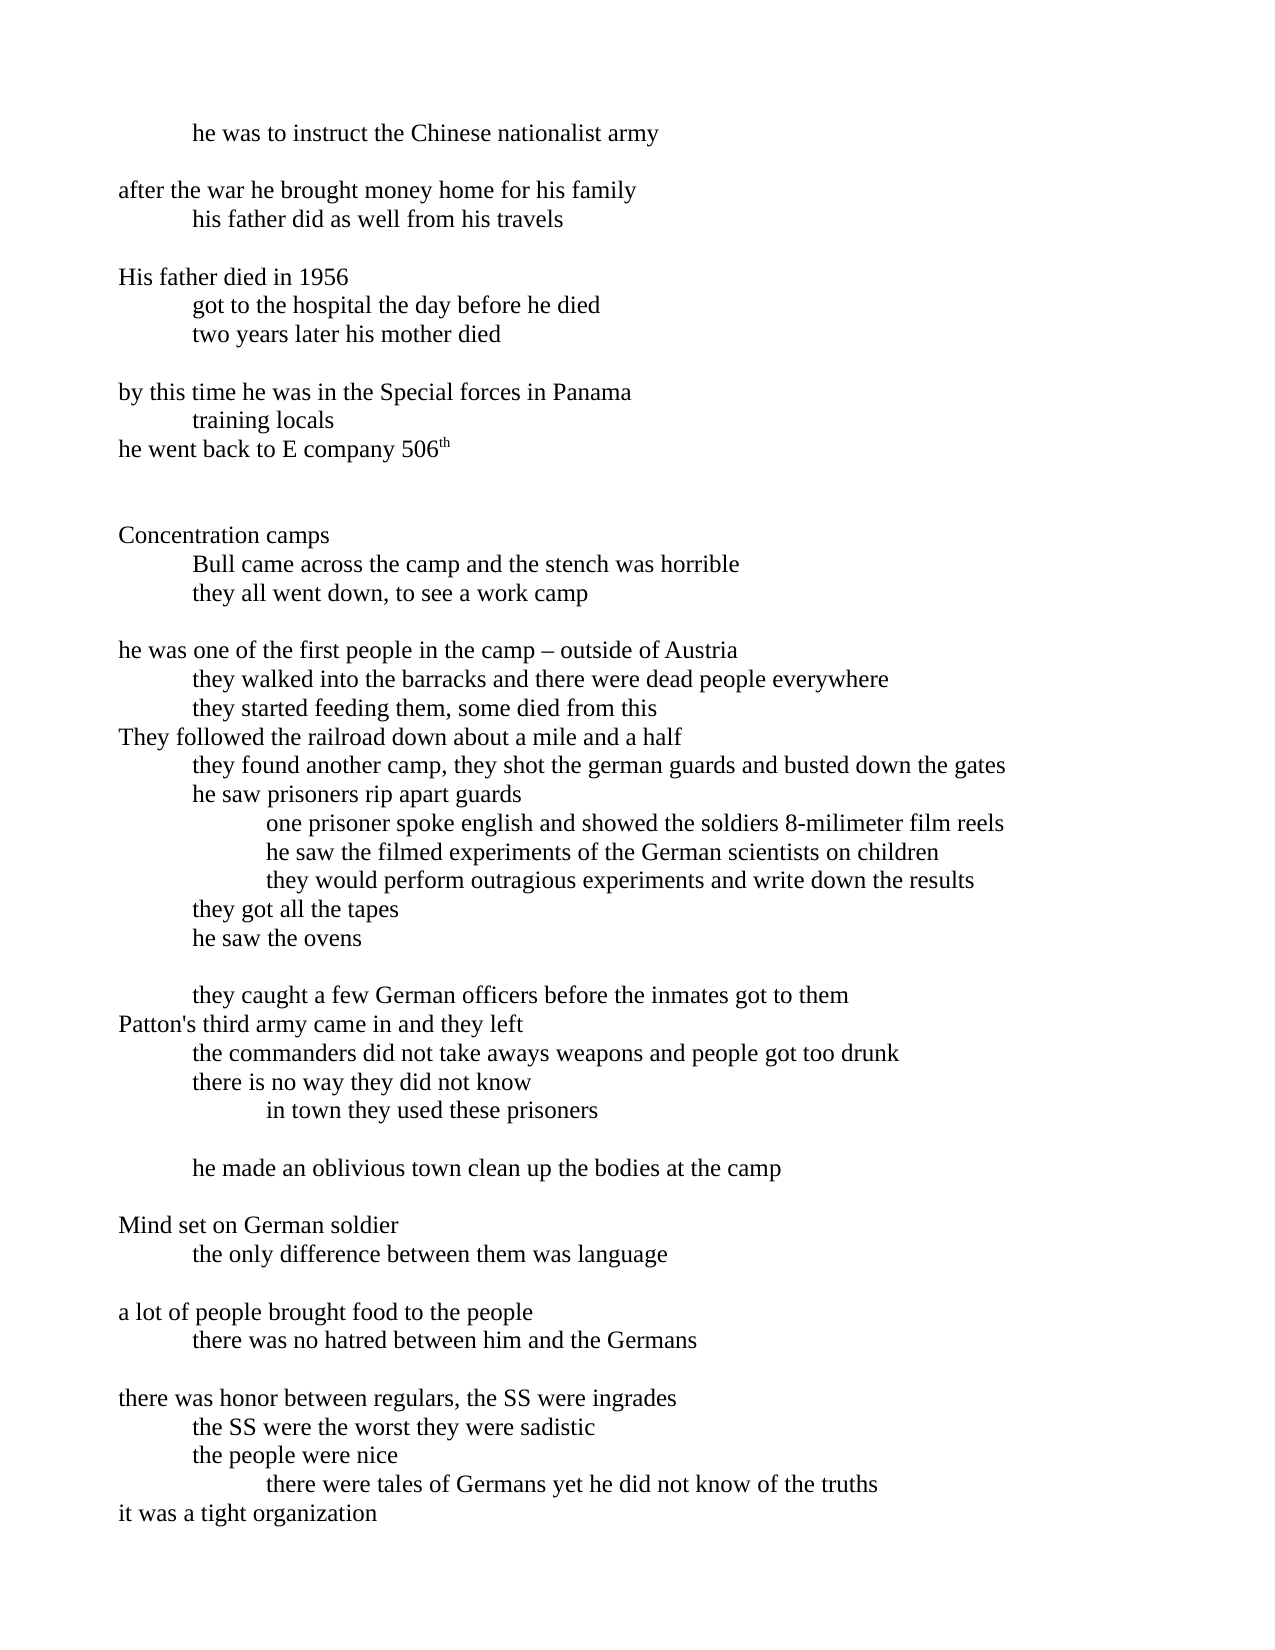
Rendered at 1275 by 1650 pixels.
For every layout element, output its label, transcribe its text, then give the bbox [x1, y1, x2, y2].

text they would perform outragious experiments and write down the results [118, 866, 1157, 894]
text the commanders did not take aways weapons and people got too drunk [118, 1038, 1157, 1067]
text two years later his mother died [118, 319, 1157, 348]
text they started feeding them, some died from this [118, 693, 1157, 722]
text training locals [118, 406, 1157, 434]
text They followed the railroad down about a mile and a half [118, 722, 1157, 751]
text he was one of the first people in the camp – outside of Austria [118, 636, 1157, 664]
text he went back to E company 506th [118, 434, 1157, 463]
text there is no way they did not know [118, 1067, 1157, 1096]
text it was a tight organization [118, 1498, 1157, 1527]
text His father died in 1956 [118, 262, 1157, 291]
text they walked into the barracks and there were dead people everywhere [118, 664, 1157, 693]
text Patton's third army came in and they left [118, 1009, 1157, 1038]
text he made an oblivious town clean up the bodies at the camp [118, 1153, 1157, 1182]
text the SS were the worst they were sadistic [118, 1412, 1157, 1441]
text a lot of people brought food to the people [118, 1297, 1157, 1326]
text he saw the ovens [118, 923, 1157, 952]
text got to the hospital the day before he died [118, 291, 1157, 319]
text the people were nice [118, 1441, 1157, 1469]
text there was no hatred between him and the Germans [118, 1326, 1157, 1354]
text Concentration camps [118, 521, 1157, 549]
text by this time he was in the Special forces in Panama [118, 377, 1157, 406]
text he saw prisoners rip apart guards [118, 779, 1157, 808]
text one prisoner spoke english and showed the soldiers 8-milimeter film reels [118, 808, 1157, 837]
text after the war he brought money home for his family [118, 176, 1157, 204]
text there was honor between regulars, the SS were ingrades [118, 1383, 1157, 1412]
text they got all the tapes [118, 894, 1157, 923]
text Bull came across the camp and the stench was horrible [118, 549, 1157, 578]
text in town they used these prisoners [118, 1096, 1157, 1124]
text he saw the filmed experiments of the German scientists on children [118, 837, 1157, 866]
text there were tales of Germans yet he did not know of the truths [118, 1469, 1157, 1498]
text he was to instruct the Chinese nationalist army [118, 118, 1157, 147]
text they found another camp, they shot the german guards and busted down the gates [118, 751, 1157, 779]
text they all went down, to see a work camp [118, 578, 1157, 607]
text the only difference between them was language [118, 1239, 1157, 1268]
text his father did as well from his travels [118, 204, 1157, 233]
text they caught a few German officers before the inmates got to them [118, 981, 1157, 1009]
text Mind set on German soldier [118, 1211, 1157, 1239]
